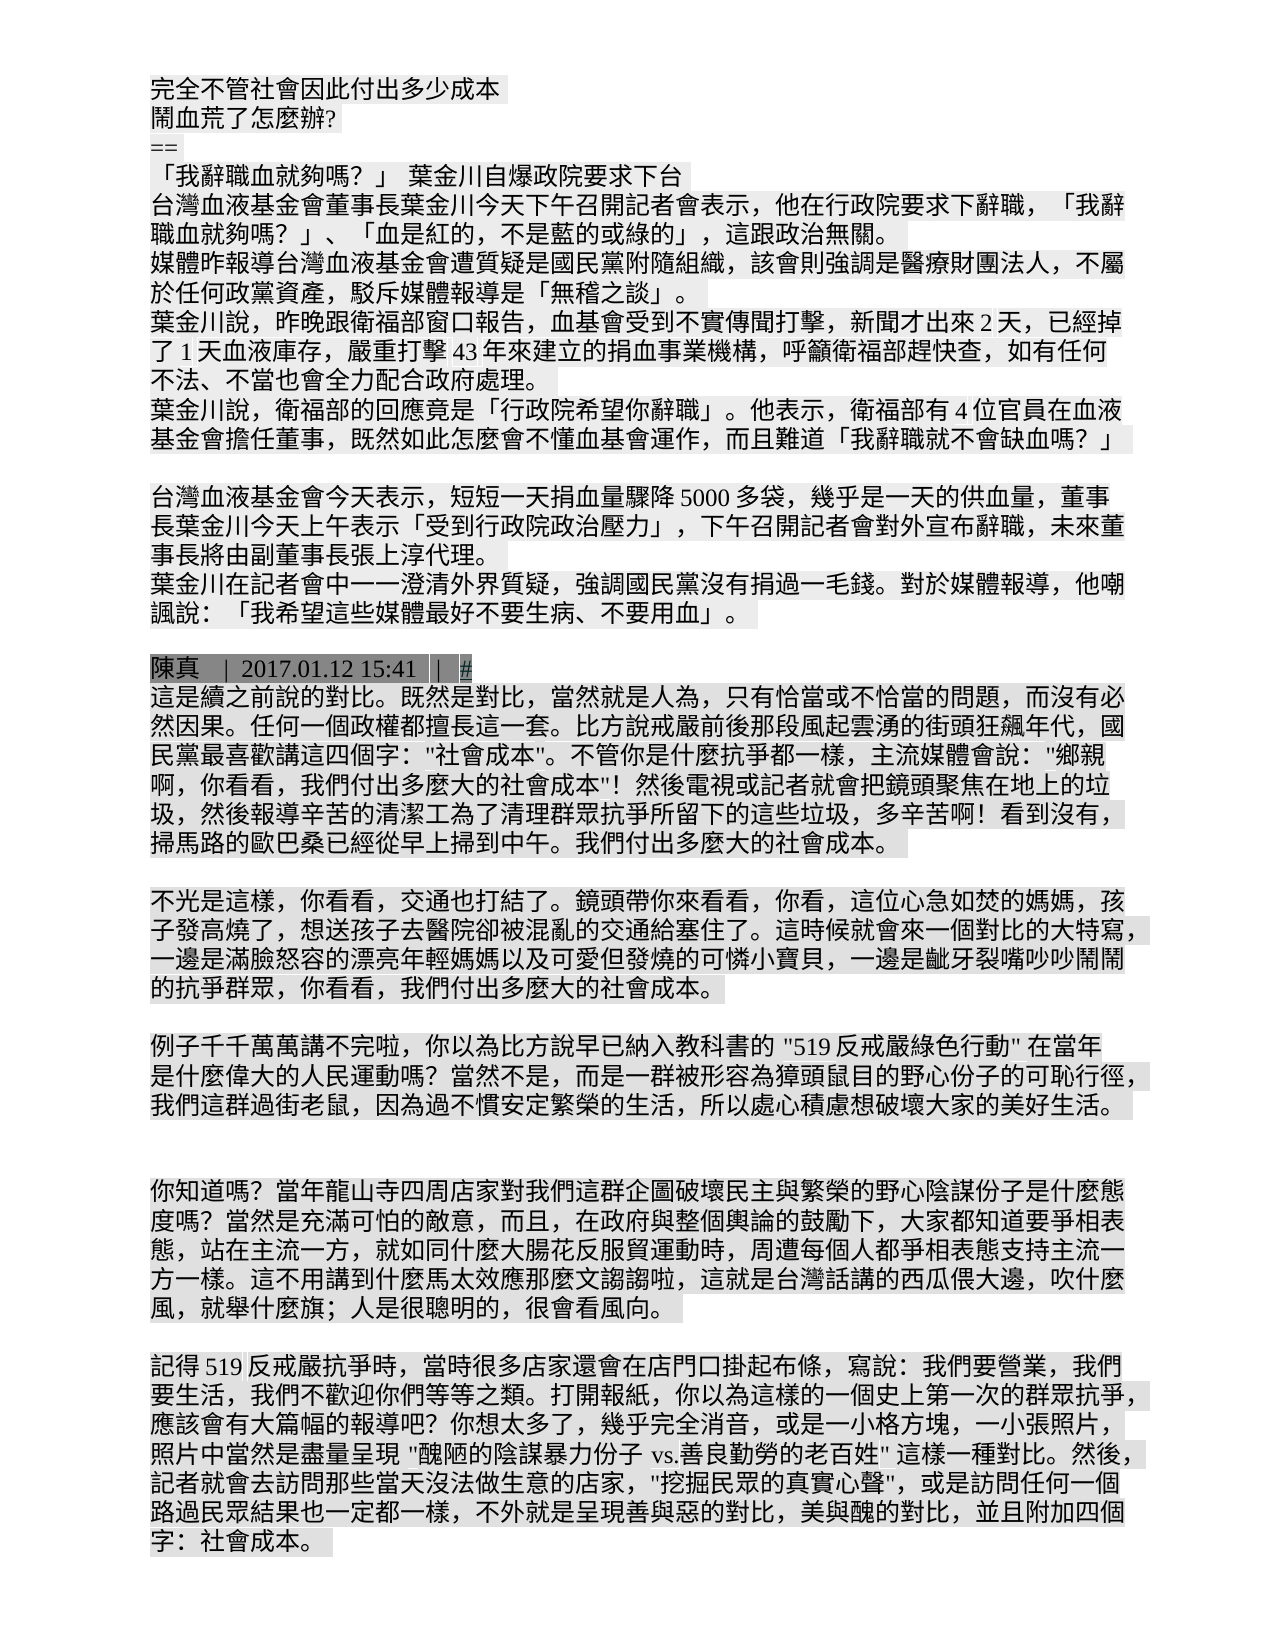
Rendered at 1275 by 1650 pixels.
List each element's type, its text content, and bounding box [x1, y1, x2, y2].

text 完全不管社會因此付出多少成本 鬧血荒了怎麼辦? == 「我辭職血就夠嗎？」 葉金川自爆政院要求下台 台灣血液基金會董事長葉金川今天下午召開記者會表示，他在行政院要求下辭職，「我辭職血就夠嗎？」、「血是紅的，不是藍的或綠的」，這跟政治無關。 媒體昨報導台灣血液基金會遭質疑是國民黨附隨組織，該會則強調是醫療財團法人，不屬於任何政黨資產，駁斥媒體報導是「無稽之談」。 葉金川說，昨晚跟衛福部窗口報告，血基會受到不實傳聞打擊，新聞才出來2天，已經掉了1天血液庫存，嚴重打擊43年來建立的捐血事業機構，呼籲衛福部趕快查，如有任何不法、不當也會全力配合政府處理。 葉金川說，衛福部的回應竟是「行政院希望你辭職」。他表示，衛福部有4位官員在血液基金會擔任董事，既然如此怎麼會不懂血基會運作，而且難道「我辭職就不會缺血嗎？」 台灣血液基金會今天表示，短短一天捐血量驟降5000多袋，幾乎是一天的供血量，董事長葉金川今天上午表示「受到行政院政治壓力」，下午召開記者會對外宣布辭職，未來董事長將由副董事長張上淳代理。 葉金川在記者會中一一澄清外界質疑，強調國民黨沒有捐過一毛錢。對於媒體報導，他嘲諷說：「我希望這些媒體最好不要生病、不要用血」。 [150, 75, 1125, 629]
text 這是續之前說的對比。既然是對比，當然就是人為，只有恰當或不恰當的問題，而沒有必然因果。任何一個政權都擅長這一套。比方說戒嚴前後那段風起雲湧的街頭狂飆年代，國民黨最喜歡講這四個字："社會成本"。不管你是什麼抗爭都一樣，主流媒體會說："鄉親啊，你看看，我們付出多麼大的社會成本"！然後電視或記者就會把鏡頭聚焦在地上的垃圾，然後報導辛苦的清潔工為了清理群眾抗爭所留下的這些垃圾，多辛苦啊！看到沒有，掃馬路的歐巴桑已經從早上掃到中午。我們付出多麼大的社會成本。 不光是這樣，你看看，交通也打結了。鏡頭帶你來看看，你看，這位心急如焚的媽媽，孩子發高燒了，想送孩子去醫院卻被混亂的交通給塞住了。這時候就會來一個對比的大特寫，一邊是滿臉怒容的漂亮年輕媽媽以及可愛但發燒的可憐小寶貝，一邊是齜牙裂嘴吵吵鬧鬧的抗爭群眾，你看看，我們付出多麼大的社會成本。 例子千千萬萬講不完啦，你以為比方說早已納入教科書的 "519反戒嚴綠色行動" 在當年是什麼偉大的人民運動嗎？當然不是，而是一群被形容為獐頭鼠目的野心份子的可恥行徑，我們這群過街老鼠，因為過不慣安定繁榮的生活，所以處心積慮想破壞大家的美好生活。 你知道嗎？當年龍山寺四周店家對我們這群企圖破壞民主與繁榮的野心陰謀份子是什麼態度嗎？當然是充滿可怕的敵意，而且，在政府與整個輿論的鼓勵下，大家都知道要爭相表態，站在主流一方，就如同什麼大腸花反服貿運動時，周遭每個人都爭相表態支持主流一方一樣。這不用講到什麼馬太效應那麼文謅謅啦，這就是台灣話講的西瓜偎大邊，吹什麼風，就舉什麼旗；人是很聰明的，很會看風向。 記得519反戒嚴抗爭時，當時很多店家還會在店門口掛起布條，寫說：我們要營業，我們要生活，我們不歡迎你們等等之類。打開報紙，你以為這樣的一個史上第一次的群眾抗爭，應該會有大篇幅的報導吧？你想太多了，幾乎完全消音，或是一小格方塊，一小張照片，照片中當然是盡量呈現 "醜陋的陰謀暴力份子 vs.善良勤勞的老百姓" 這樣一種對比。然後，記者就會去訪問那些當天沒法做生意的店家，"挖掘民眾的真實心聲"，或是訪問任何一個路過民眾結果也一定都一樣，不外就是呈現善與惡的對比，美與醜的對比，並且附加四個字：社會成本。 我只是要說，事物的意義狀態就是這樣，可別把一些純屬人為的概念講得好像磐古開天闢地時就已自然存在那樣顛撲不破。比方說，在舊國民黨時期，你去問問周遭每一個同學，每一個學生，看看他們嘴巴裏會吐出什麼話來。政府那陣子若流行說社會成本，學生們就會像鸚鵡一樣，滿口社會成本；政府若說安定，他們就會滿口安定；政府若批判偏激，周圍每個人們嘴裏就會吐出偏激二字；宋盼仔(宋楚瑜) 當權時，發明一個詞叫 "走偏鋒"，痛罵反對者行不由徑，不循正常管道表達意見，只會 "走偏鋒"，那陣子周圍的每個學生就會覆述 "走偏鋒" 三個字，就如同過去並沒有什麼 "反黑箱" 一詞，一旦主流政治勢力喊出這樣一個詞，你看，周圍每個學生就人人高喊反黑箱，喊得彷彿這個詞打從磐古開天就已存在那樣珍貴與天然。儘管他們的主子烏七媽黑得更徹底，而他們主子的敵人卻透明得跟水晶球一樣，他還是照樣拼命反對主子的敵人根本不存在的黑箱反個不停。 政治教會了我兩件事： 一，人的智能之低，低到難以想像，非常容易操弄，恐怕比訓練一條狗讓牠聽話還更容易許多。 二，有些人的 "智商" 卻高得嚇人，不管怎麼改朝換代，他永遠都知道要舉順風旗。比方說目前檯面上這些綠油油的當權者，難道你真的沒有半點真實的歷史常識，沒有常識也可以孤狗啊，難道你真的不知道這些人事實上永遠都站在最安全最主流的位置上收割各種成果，變換成個人利益。 [150, 683, 1125, 1557]
text 陳真 | 2017.01.12 15:41 | # [150, 654, 1125, 683]
